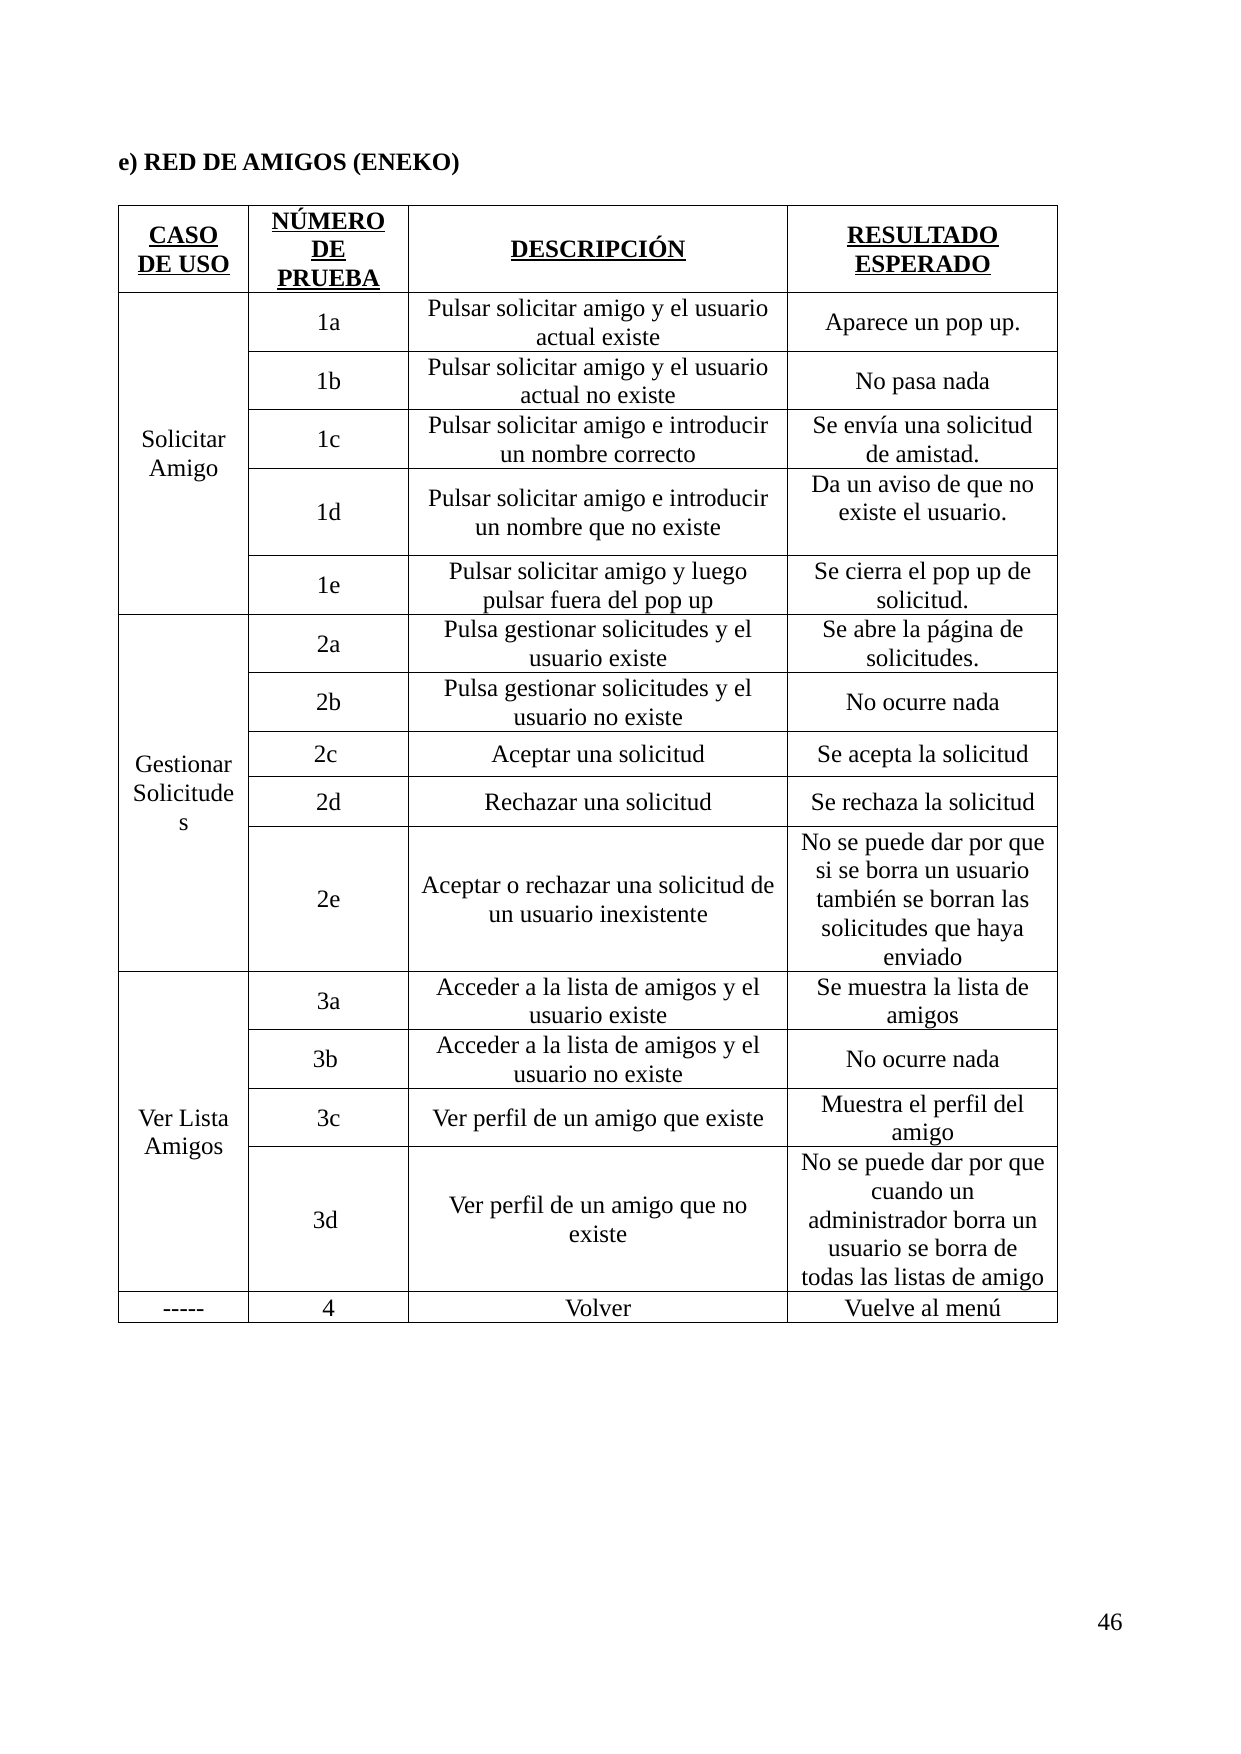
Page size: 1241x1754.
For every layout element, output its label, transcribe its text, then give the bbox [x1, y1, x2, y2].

table_cell Se rechaza la solicitud [788, 777, 1057, 826]
table_cell Se envía una solicitud de amistad. [788, 410, 1057, 468]
table_cell Aceptar o rechazar una solicitud de un usuario inexistente [409, 827, 787, 971]
table_cell Aparece un pop up. [788, 293, 1057, 351]
table_cell 3b [249, 1030, 408, 1088]
table_header NÚMERO DE PRUEBA [249, 206, 408, 292]
table_cell Pulsar solicitar amigo y el usuario actual no existe [409, 352, 787, 409]
table_cell Solicitar Amigo [119, 293, 248, 613]
table_cell Se cierra el pop up de solicitud. [788, 556, 1057, 613]
table_cell Se acepta la solicitud [788, 732, 1057, 776]
table_cell 2e [249, 827, 408, 971]
table_cell Pulsar solicitar amigo e introducir un nombre correcto [409, 410, 787, 468]
table_cell Pulsar solicitar amigo e introducir un nombre que no existe [409, 469, 787, 555]
table_cell Ver perfil de un amigo que no existe [409, 1147, 787, 1291]
table_cell Aceptar una solicitud [409, 732, 787, 776]
table_cell Pulsar solicitar amigo y luego pulsar fuera del pop up [409, 556, 787, 613]
table_header RESULTADO ESPERADO [788, 206, 1057, 292]
table_cell No pasa nada [788, 352, 1057, 409]
table_cell Ver perfil de un amigo que existe [409, 1089, 787, 1146]
table_cell Se abre la página de solicitudes. [788, 615, 1057, 672]
table_cell Rechazar una solicitud [409, 777, 787, 826]
table_header DESCRIPCIÓN [409, 206, 787, 292]
table_cell 1e [249, 556, 408, 613]
table_cell 2b [249, 673, 408, 731]
table_cell 1c [249, 410, 408, 468]
table_cell Pulsa gestionar solicitudes y el usuario existe [409, 615, 787, 672]
table_cell Ver Lista Amigos [119, 972, 248, 1291]
table_cell Gestionar Solicitudes [119, 615, 248, 971]
table_cell 3c [249, 1089, 408, 1146]
table_cell 2d [249, 777, 408, 826]
table_cell 3d [249, 1147, 408, 1291]
table_cell 1d [249, 469, 408, 555]
table_cell 1a [249, 293, 408, 351]
table_cell 4 [249, 1292, 408, 1322]
table_cell Acceder a la lista de amigos y el usuario existe [409, 972, 787, 1029]
table_cell No se puede dar por que si se borra un usuario también se borran las solicitudes que haya enviado [788, 827, 1057, 971]
table_cell Se muestra la lista de amigos [788, 972, 1057, 1029]
table_cell 3a [249, 972, 408, 1029]
table_cell 2c [249, 732, 408, 776]
table_cell Acceder a la lista de amigos y el usuario no existe [409, 1030, 787, 1088]
table_cell 2a [249, 615, 408, 672]
table_cell Volver [409, 1292, 787, 1322]
table_cell Pulsa gestionar solicitudes y el usuario no existe [409, 673, 787, 731]
table_cell No ocurre nada [788, 673, 1057, 731]
table_cell Vuelve al menú [788, 1292, 1057, 1322]
table_cell Pulsar solicitar amigo y el usuario actual existe [409, 293, 787, 351]
subtitle e) RED DE AMIGOS (ENEKO) [118, 147, 1122, 176]
table_cell No ocurre nada [788, 1030, 1057, 1088]
table_cell Muestra el perfil del amigo [788, 1089, 1057, 1146]
table_cell 1b [249, 352, 408, 409]
table_header CASO DE USO [119, 206, 248, 292]
table_cell ----- [119, 1292, 248, 1322]
table_cell No se puede dar por que cuando un administrador borra un usuario se borra de todas las listas de amigo [788, 1147, 1057, 1291]
table_cell Da un aviso de que no existe el usuario. [788, 469, 1057, 555]
